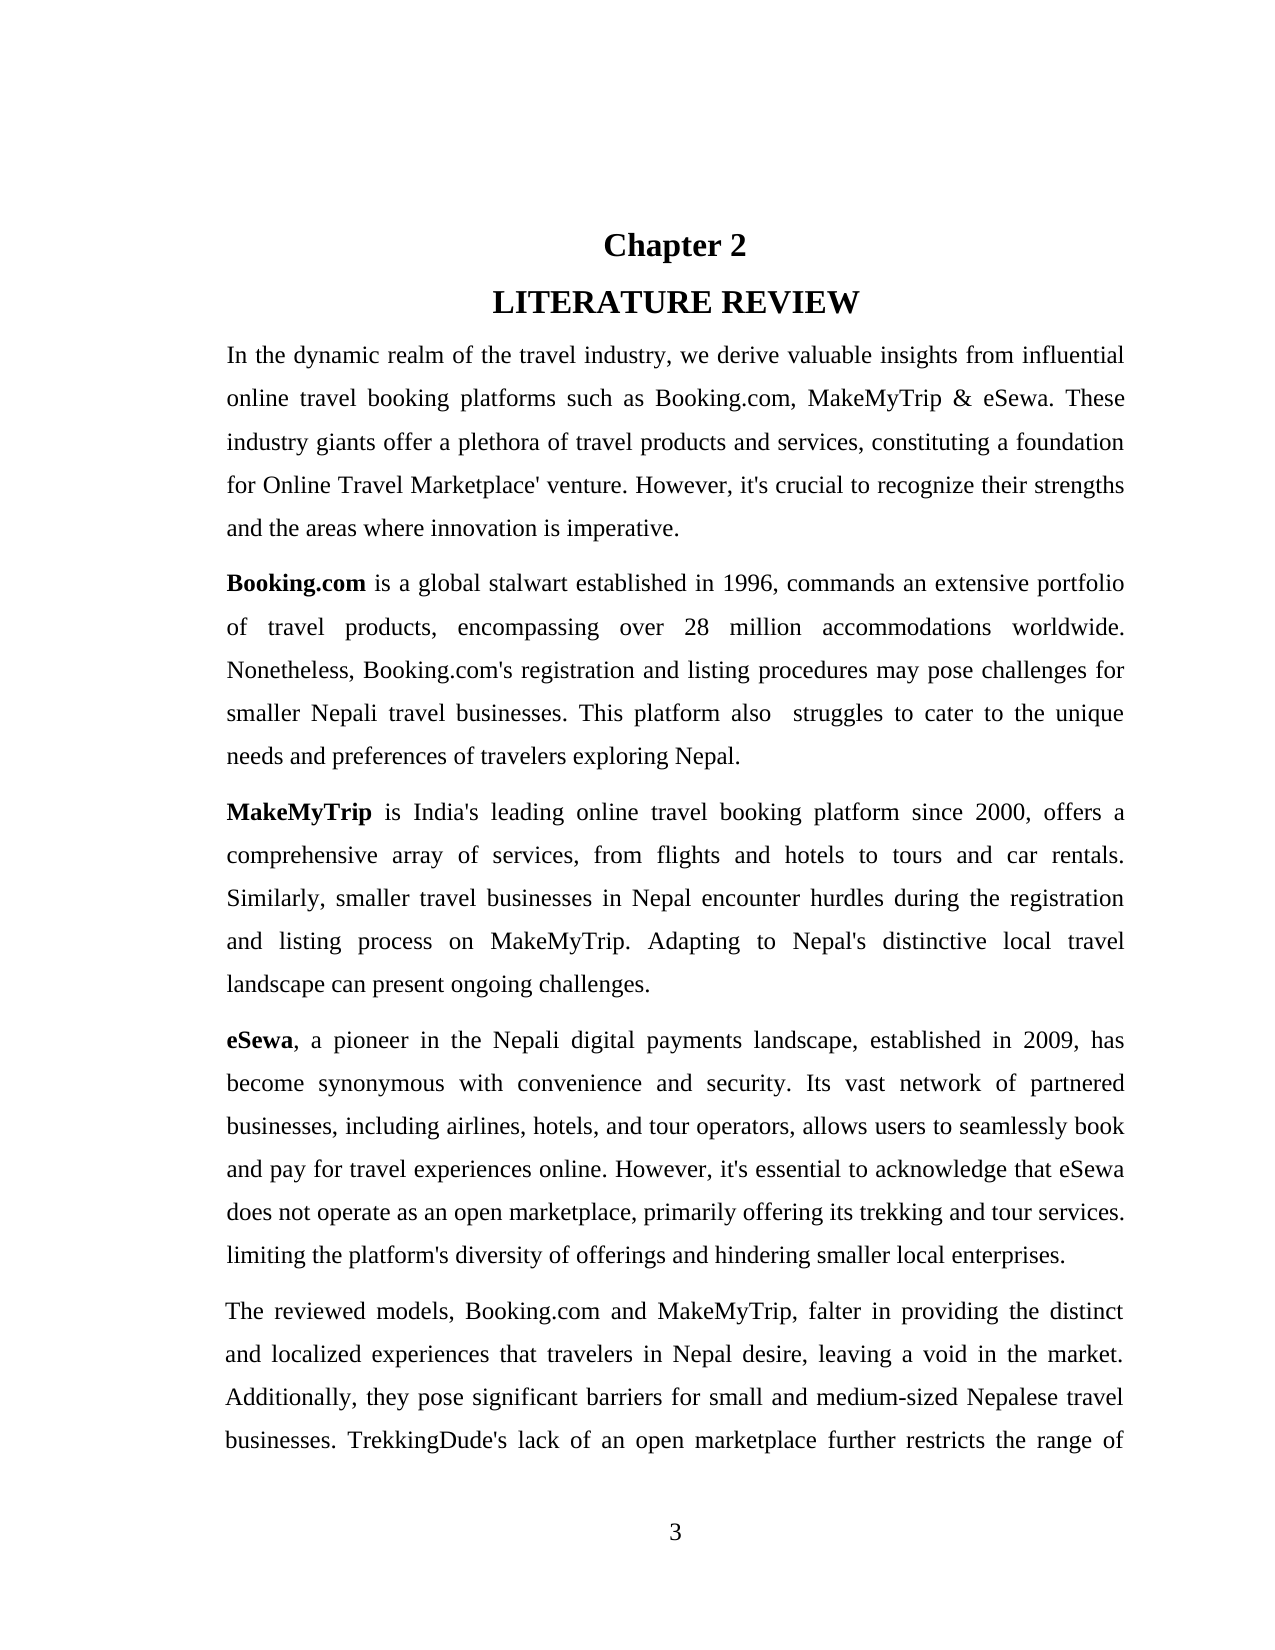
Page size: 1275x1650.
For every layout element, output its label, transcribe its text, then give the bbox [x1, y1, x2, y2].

subtitle Chapter 2 [225, 225, 1124, 264]
text eSewa, a pioneer in the Nepali digital payments landscape, established in 2009, has become synonymous with convenience and security. Its vast network of partnered businesses, including airlines, hotels, and tour operators, allows users to seamlessly book and pay for travel experiences online. However, it's essential to acknowledge that eSewa does not operate as an open marketplace, primarily offering its trekking and tour services. limiting the platform's diversity of offerings and hindering smaller local enterprises. [226, 1025, 1126, 1269]
subtitle LITERATURE REVIEW [227, 283, 1124, 321]
text MakeMyTrip is India's leading online travel booking platform since 2000, offers a comprehensive array of services, from flights and hotels to tours and car rentals. Similarly, smaller travel businesses in Nepal encounter hurdles during the registration and listing process on MakeMyTrip. Adapting to Nepal's distinctive local travel landscape can present ongoing challenges. [226, 797, 1126, 998]
text The reviewed models, Booking.com and MakeMyTrip, falter in providing the distinct and localized experiences that travelers in Nepal desire, leaving a void in the market. Additionally, they pose significant barriers for small and medium-sized Nepalese travel businesses. TrekkingDude's lack of an open marketplace further restricts the range of [225, 1296, 1124, 1454]
text Booking.com is a global stalwart established in 1996, commands an extensive portfolio of travel products, encompassing over 28 million accommodations worldwide. Nonetheless, Booking.com's registration and listing procedures may pose challenges for smaller Nepali travel businesses. This platform also struggles to cater to the unique needs and preferences of travelers exploring Nepal. [226, 568, 1126, 770]
text In the dynamic realm of the travel industry, we derive valuable insights from influential online travel booking platforms such as Booking.com, MakeMyTrip & eSewa. These industry giants offer a plethora of travel products and services, constituting a foundation for Online Travel Marketplace' venture. However, it's crucial to recognize their strengths and the areas where innovation is imperative. [226, 340, 1126, 542]
